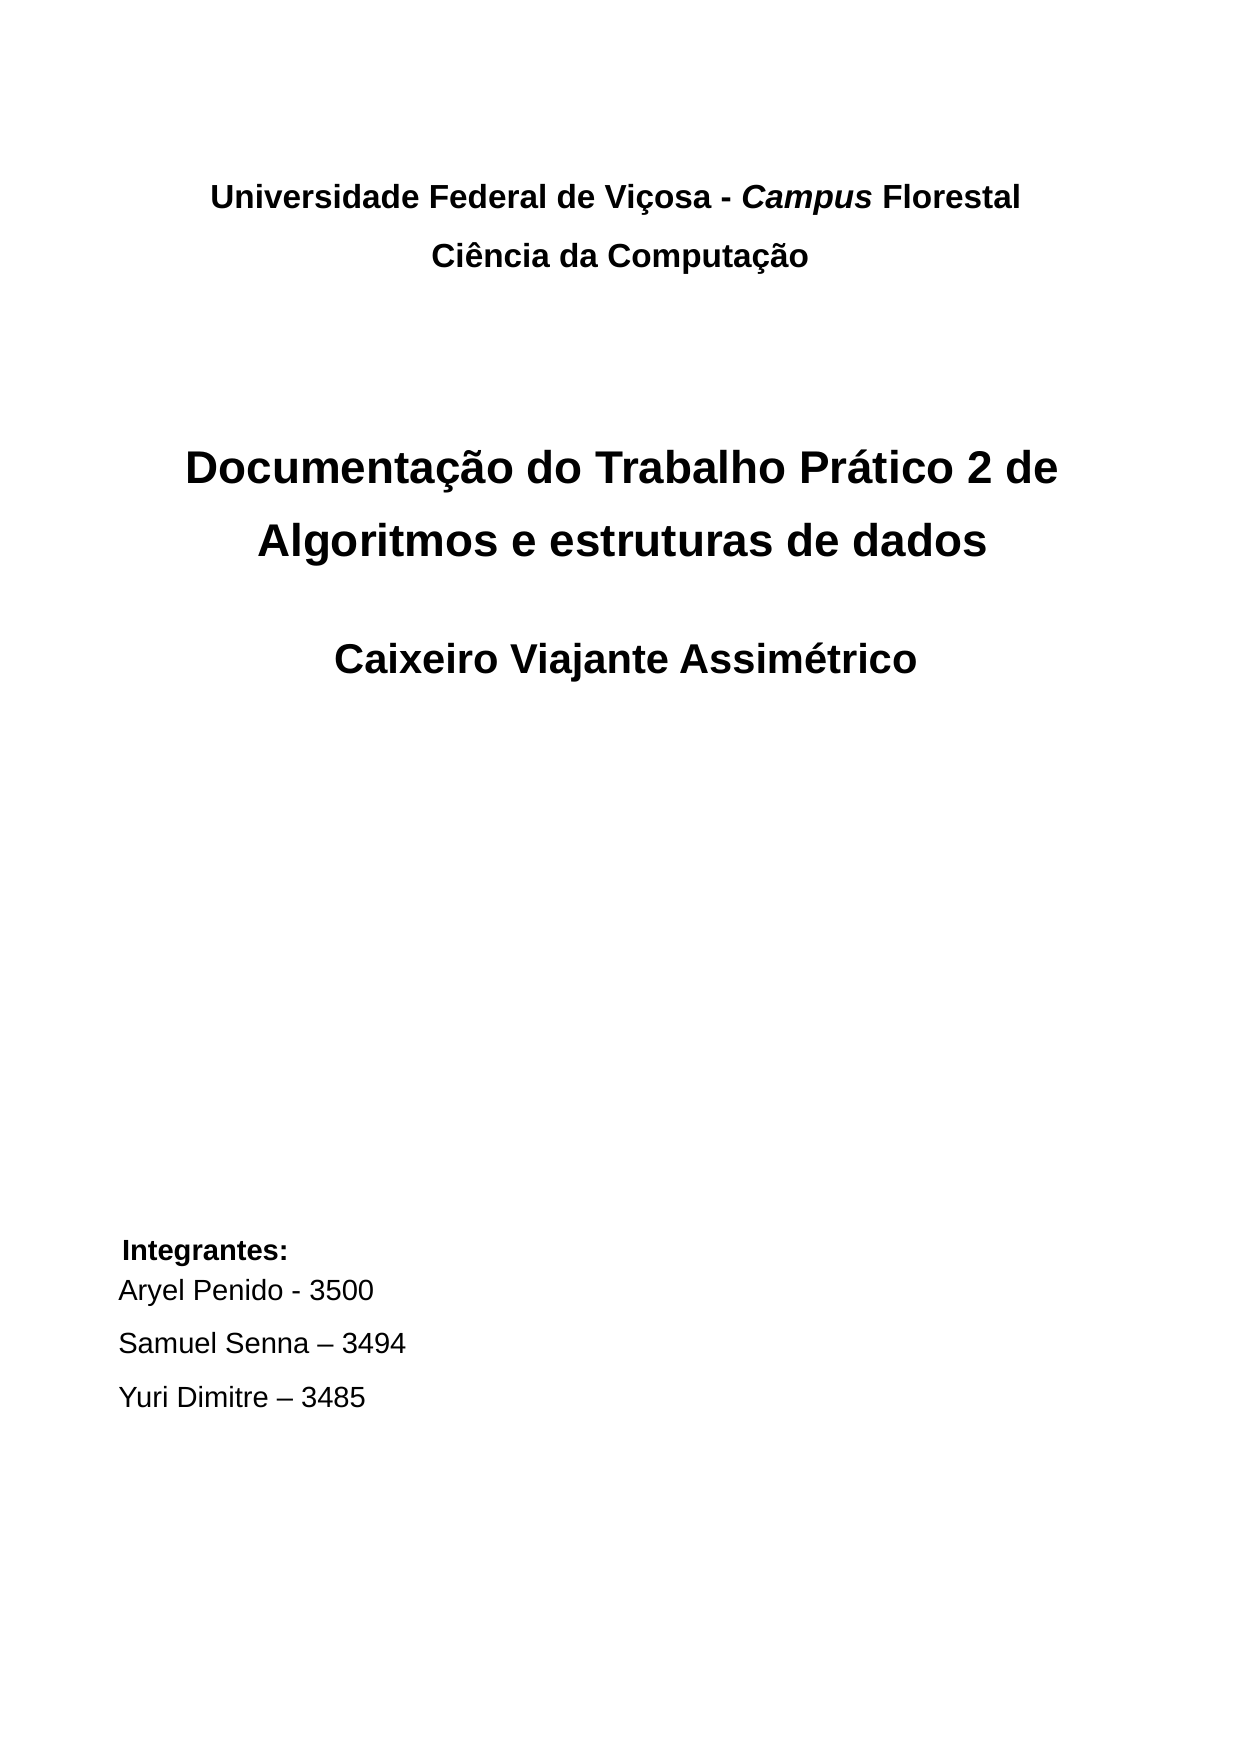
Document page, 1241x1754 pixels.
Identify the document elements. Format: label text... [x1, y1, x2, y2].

text Yuri Dimitre – 3485 [118, 1380, 1122, 1413]
text Universidade Federal de Viçosa - Campus Florestal [118, 177, 1122, 215]
text Ciência da Computação [118, 236, 1122, 274]
text Samuel Senna – 3494 [118, 1327, 1122, 1360]
text Aryel Penido - 3500 [118, 1273, 1122, 1307]
text Documentação do Trabalho Prático 2 de Algoritmos e estruturas de dados [141, 441, 1103, 566]
subtitle Integrantes: [106, 1233, 1122, 1267]
text Caixeiro Viajante Assimétrico [118, 634, 1122, 682]
